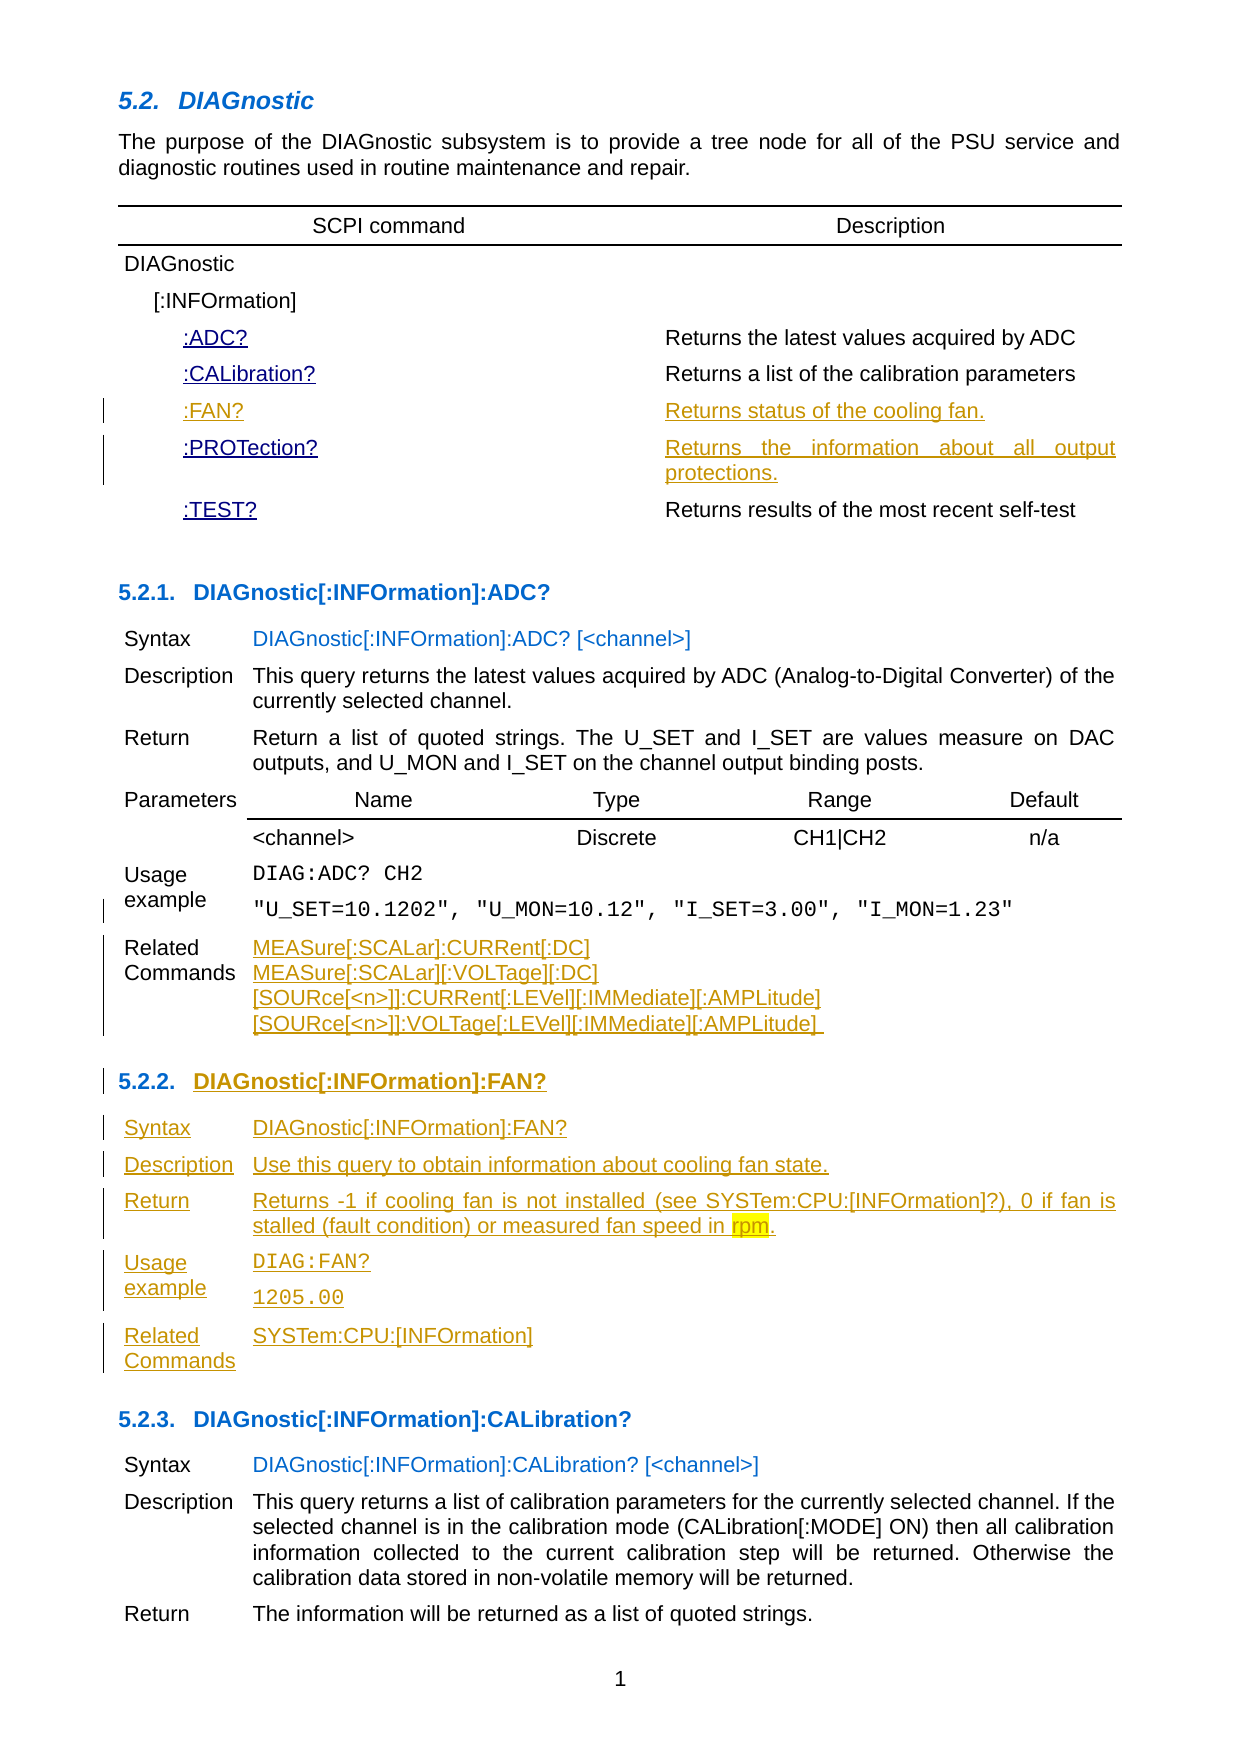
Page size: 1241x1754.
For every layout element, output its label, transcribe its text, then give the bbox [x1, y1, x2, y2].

table_cell Type [520, 781, 713, 817]
table_cell [:INFOrmation] [118, 282, 659, 319]
table_cell Range [713, 781, 966, 817]
table_header DIAGnostic[:INFOrmation]:CALibration? [<channel>] [247, 1447, 1122, 1483]
table_cell This query returns the latest values acquired by ADC (Analog-to-Digital Converter) of the currently selected channel. [247, 657, 1122, 719]
table_cell :PROTection? [118, 429, 659, 491]
table_cell Description [118, 1483, 247, 1596]
table_cell Parameters [118, 781, 247, 856]
table_cell :CALibration? [118, 356, 659, 392]
table_cell Returns the information about all output protections. [659, 429, 1122, 491]
table_cell Name [247, 781, 520, 817]
table_cell Return [118, 1183, 247, 1244]
table_cell This query returns a list of calibration parameters for the currently selected channel. If the selected channel is in the calibration mode (CALibration[:MODE] ON) then all calibration information collected to the current calibration step will be returned. Otherwise the calibration data stored in non-volatile memory will be returned. [247, 1483, 1122, 1596]
subtitle DIAGnostic[:INFOrmation]:CALibration? [118, 1406, 1122, 1432]
table_cell Returns status of the cooling fan. [659, 392, 1122, 429]
table_cell Related Commands [118, 1317, 247, 1379]
table_header SCPI command [118, 207, 659, 243]
table_cell Return [118, 719, 247, 781]
table_header DIAGnostic[:INFOrmation]:FAN? [247, 1109, 1122, 1146]
table_cell DIAGnostic [118, 246, 659, 282]
table_header Syntax [118, 1447, 247, 1483]
table_cell Description [118, 1146, 247, 1182]
table_cell CH1|CH2 [713, 820, 966, 856]
subtitle DIAGnostic[:INFOrmation]:ADC? [118, 579, 1122, 606]
table_cell DIAG:FAN? 1205.00 [247, 1244, 1122, 1317]
text The purpose of the DIAGnostic subsystem is to provide a tree node for all of the PSU service and diagnostic routines used in routine maintenance and repair. [118, 129, 1122, 179]
table_cell [659, 282, 1122, 319]
table_header DIAGnostic[:INFOrmation]:ADC? [<channel>] [247, 620, 1122, 657]
table_header Syntax [118, 1109, 247, 1146]
table_cell Returns results of the most recent self-test [659, 491, 1122, 527]
table_cell Related Commands [118, 929, 247, 1041]
table_cell :ADC? [118, 319, 659, 356]
table_cell Default [966, 781, 1122, 817]
table_cell Return a list of quoted strings. The U_SET and I_SET are values measure on DAC outputs, and U_MON and I_SET on the channel output binding posts. [247, 719, 1122, 781]
table_cell Returns -1 if cooling fan is not installed (see SYSTem:CPU:[INFOrmation]?), 0 if fan is stalled (fault condition) or measured fan speed in rpm. [247, 1183, 1122, 1244]
subtitle DIAGnostic[:INFOrmation]:FAN? [118, 1068, 1122, 1094]
table_cell Usage example [118, 1244, 247, 1317]
table_cell The information will be returned as a list of quoted strings. [247, 1596, 1122, 1632]
table_cell Usage example [118, 856, 247, 929]
table_header Description [659, 207, 1122, 243]
table_cell [659, 246, 1122, 282]
table_cell DIAG:ADC? CH2 "U_SET=10.1202", "U_MON=10.12", "I_SET=3.00", "I_MON=1.23" [247, 856, 1122, 929]
table_cell Returns the latest values acquired by ADC [659, 319, 1122, 356]
table_header Syntax [118, 620, 247, 657]
table_cell SYSTem:CPU:[INFOrmation] [247, 1317, 1122, 1379]
table_cell Discrete [520, 820, 713, 856]
table_cell <channel> [247, 820, 520, 856]
table_cell :TEST? [118, 491, 659, 527]
table_cell Return [118, 1596, 247, 1632]
subtitle DIAGnostic [118, 86, 1122, 114]
table_cell Returns a list of the calibration parameters [659, 356, 1122, 392]
table_cell n/a [966, 820, 1122, 856]
table_cell Description [118, 657, 247, 719]
table_cell MEASure[:SCALar]:CURRent[:DC] MEASure[:SCALar][:VOLTage][:DC] [SOURce[<n>]]:CURRent[:LEVel][:IMMediate][:AMPLitude] [SOURce[<n>]]:VOLTage[:LEVel][:IMMediate][:AMPLitude] [247, 929, 1122, 1041]
table_cell :FAN? [118, 392, 659, 429]
table_cell Use this query to obtain information about cooling fan state. [247, 1146, 1122, 1182]
